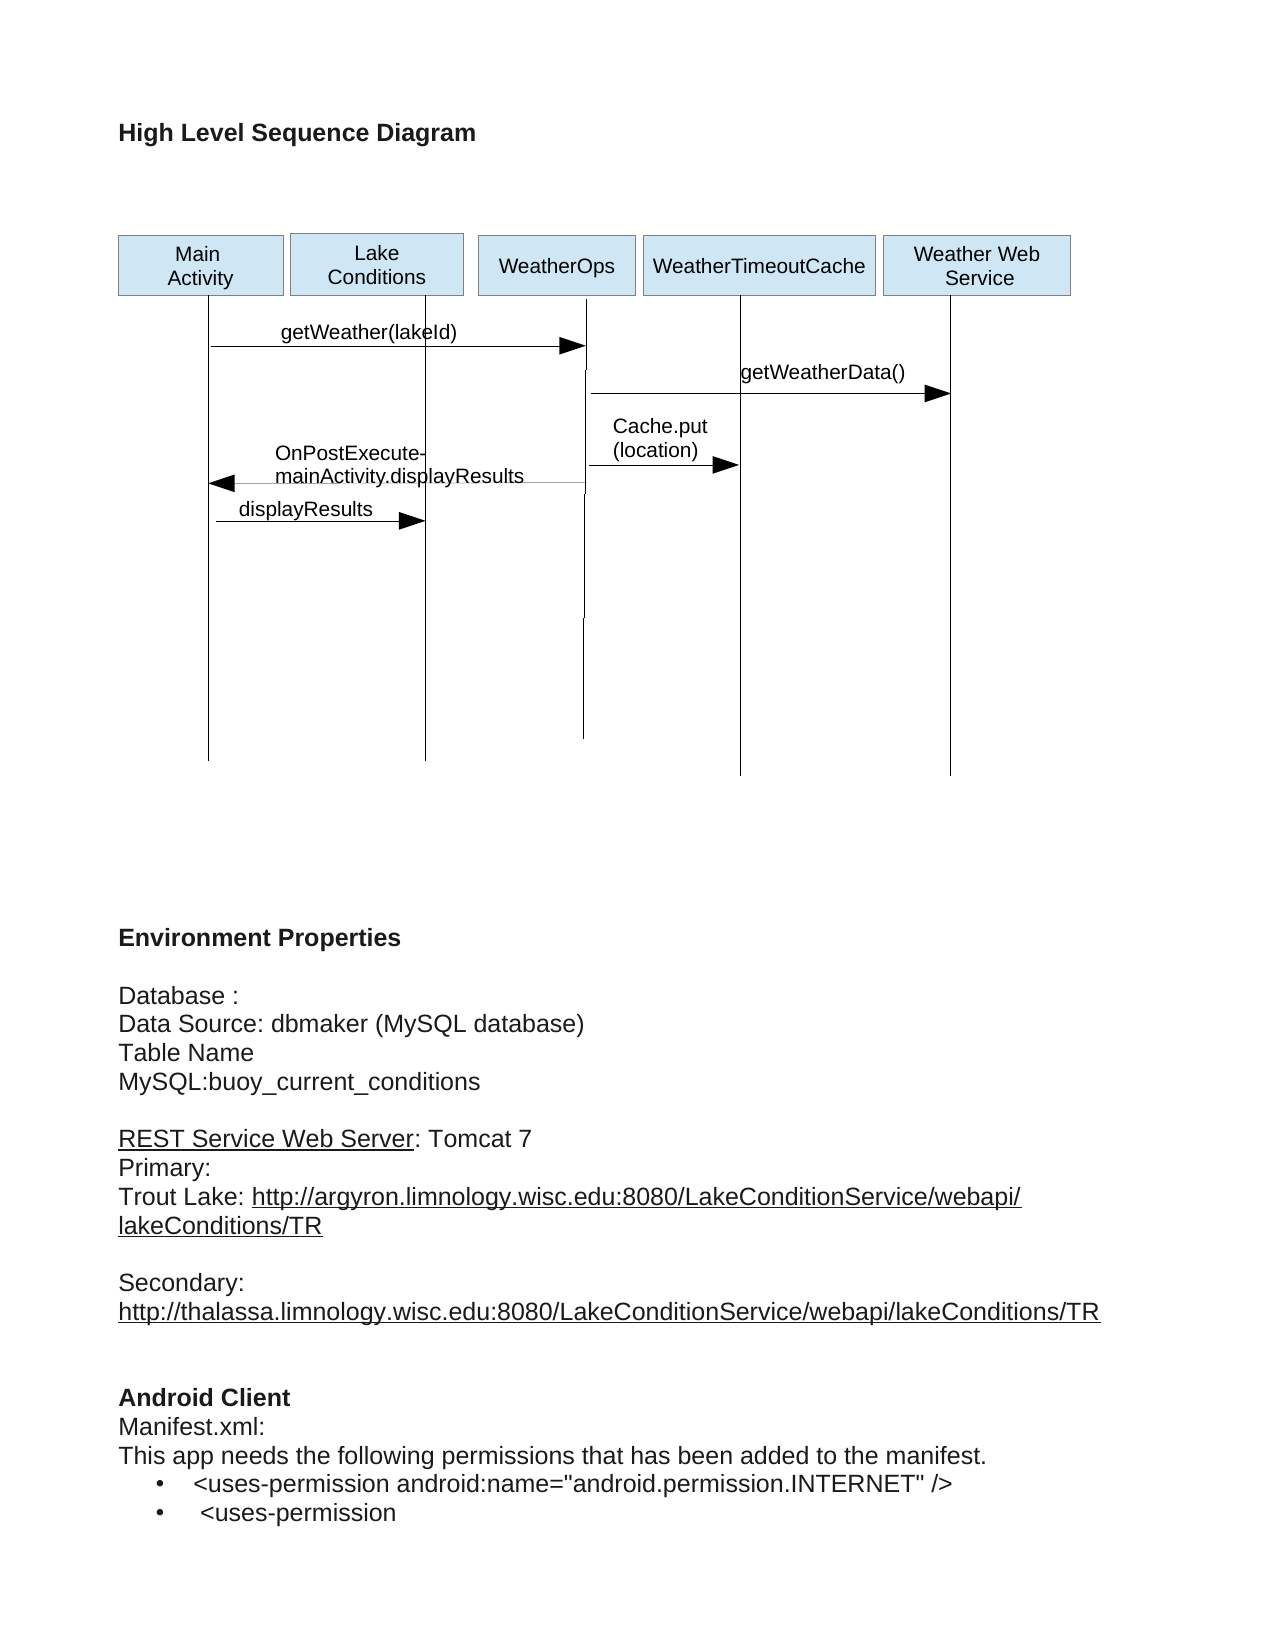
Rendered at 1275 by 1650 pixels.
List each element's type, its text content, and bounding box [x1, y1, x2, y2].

list <uses-permission android:name="android.permission.INTERNET" /> [156, 1469, 1157, 1498]
text Manifest.xml: [118, 1412, 1157, 1441]
text Data Source: dbmaker (MySQL database) [118, 1009, 1157, 1038]
text Trout Lake: http://argyron.limnology.wisc.edu:8080/LakeConditionService/webapi/lakeConditions/TR [118, 1182, 1157, 1239]
list <uses-permission [156, 1498, 1157, 1527]
text Table Name [118, 1038, 1157, 1067]
text Primary: [118, 1153, 1157, 1182]
text High Level Sequence Diagram [118, 118, 1157, 147]
text MySQL:buoy_current_conditions [118, 1067, 1157, 1096]
text Database : [118, 981, 1157, 1009]
text Secondary: [118, 1268, 1157, 1297]
text This app needs the following permissions that has been added to the manifest. [118, 1441, 1157, 1469]
text Android Client [118, 1383, 1157, 1412]
text http://thalassa.limnology.wisc.edu:8080/LakeConditionService/webapi/lakeConditions/TR [118, 1297, 1157, 1326]
text REST Service Web Server: Tomcat 7 [118, 1124, 1157, 1153]
text Environment Properties [118, 923, 1157, 952]
